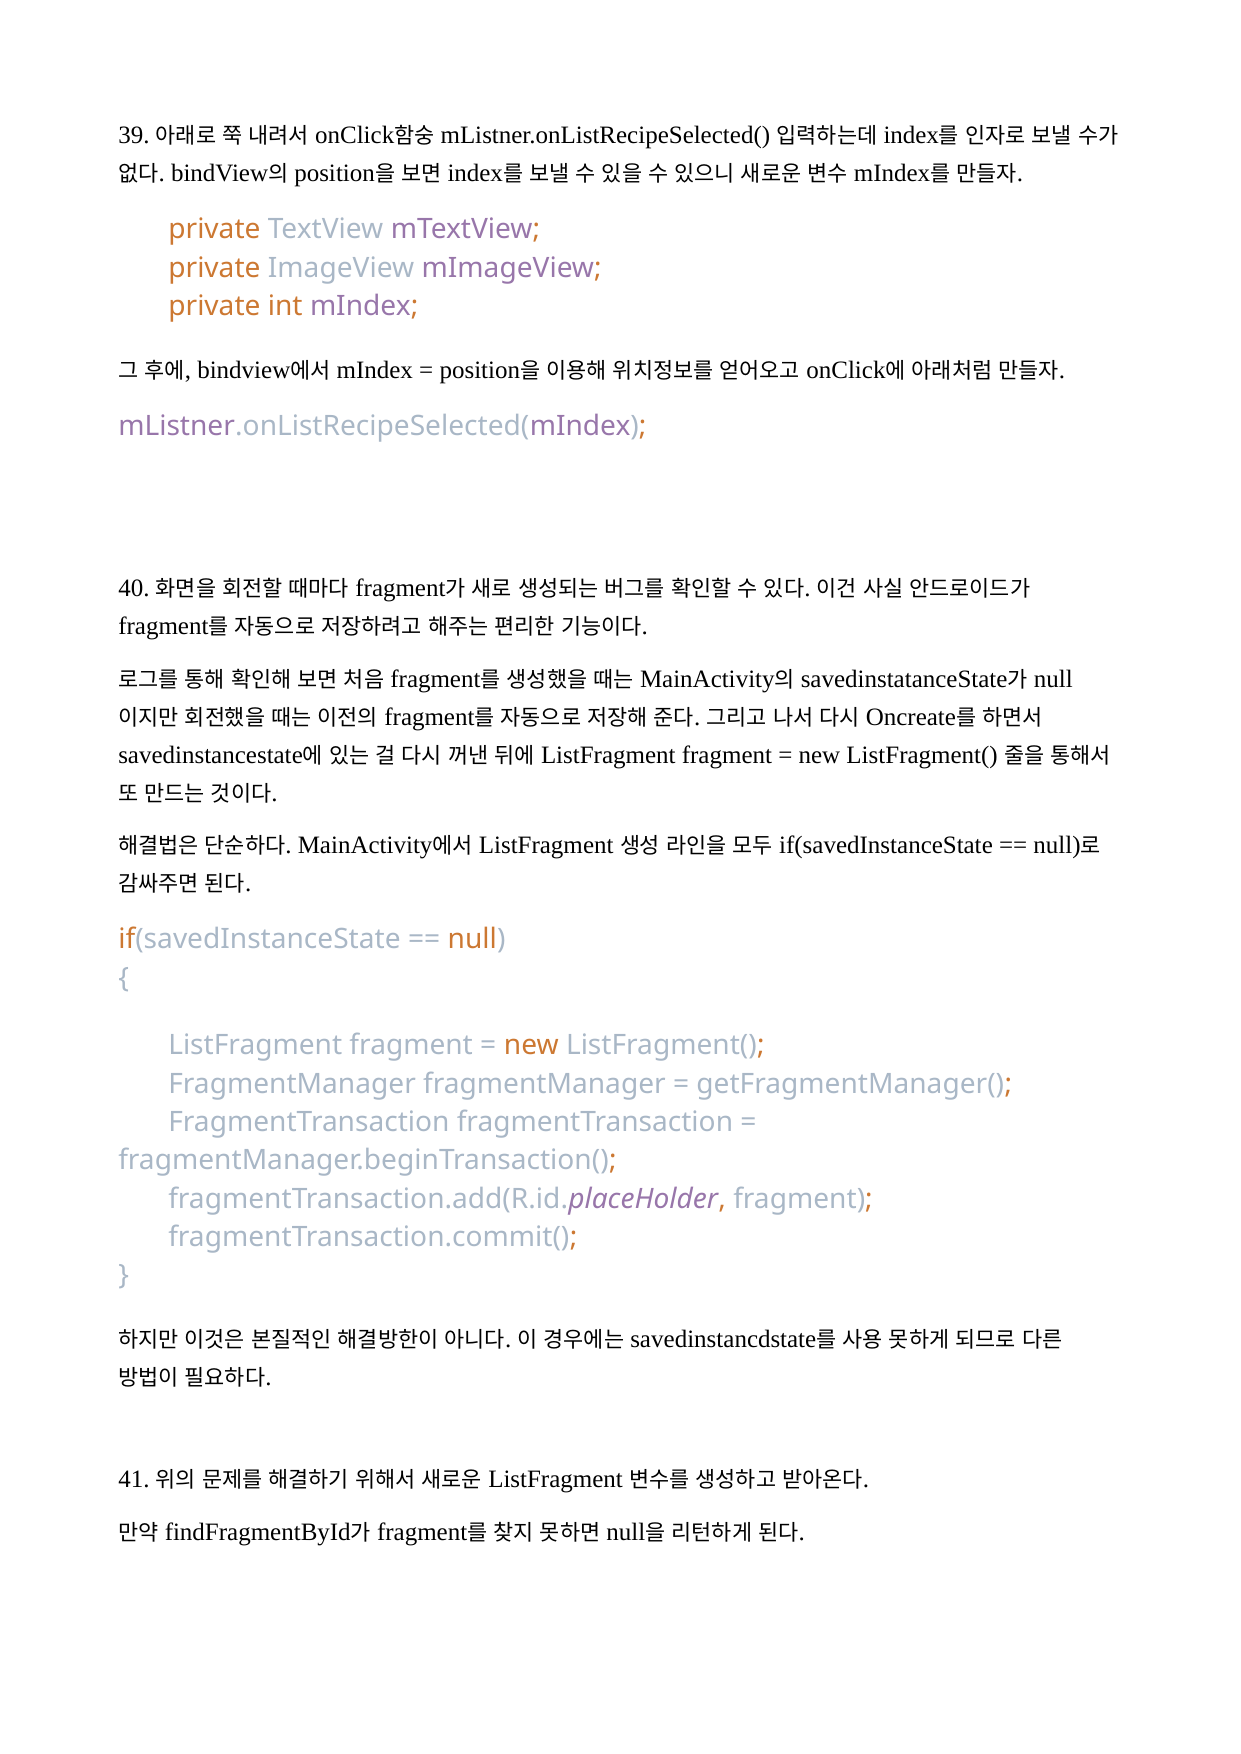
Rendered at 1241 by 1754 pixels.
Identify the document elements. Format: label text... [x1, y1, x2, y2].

text private ImageView mImageView; [118, 247, 1122, 285]
text fragmentTransaction.add(R.id.placeHolder, fragment); [118, 1178, 1122, 1216]
text 39. 아래로 쭉 내려서 onClick함숭 mListner.onListRecipeSelected() 입력하는데 index를 인자로 보낼 수가 없다. bindView의 position을 보면 index를 보낼 수 있을 수 있으니 새로운 변수 mIndex를 만들자. [118, 118, 1122, 188]
text ListFragment fragment = new ListFragment(); [118, 1025, 1122, 1063]
text fragmentTransaction.commit(); [118, 1216, 1122, 1255]
text 하지만 이것은 본질적인 해결방한이 아니다. 이 경우에는 savedinstancdstate를 사용 못하게 되므로 다른 방법이 필요하다. [118, 1322, 1122, 1392]
text 40. 화면을 회전할 때마다 fragment가 새로 생성되는 버그를 확인할 수 있다. 이건 사실 안드로이드가 fragment를 자동으로 저장하려고 해주는 편리한 기능이다. [118, 571, 1122, 641]
text FragmentTransaction fragmentTransaction = fragmentManager.beginTransaction(); [118, 1101, 1122, 1178]
text if(savedInstanceState == null) [118, 918, 1122, 957]
text 로그를 통해 확인해 보면 처음 fragment를 생성했을 때는 MainActivity의 savedinstatanceState가 null이지만 회전했을 때는 이전의 fragment를 자동으로 저장해 준다. 그리고 나서 다시 Oncreate를 하면서 savedinstancestate에 있는 걸 다시 꺼낸 뒤에 ListFragment fragment = new ListFragment() 줄을 통해서 또 만드는 것이다. [118, 662, 1122, 807]
text FragmentManager fragmentManager = getFragmentManager(); [118, 1063, 1122, 1101]
text { [118, 957, 1122, 995]
text } [118, 1255, 1122, 1293]
text 해결법은 단순하다. MainActivity에서 ListFragment 생성 라인을 모두 if(savedInstanceState == null)로 감싸주면 된다. [118, 828, 1122, 898]
text 그 후에, bindview에서 mIndex = position을 이용해 위치정보를 얻어오고 onClick에 아래처럼 만들자. [118, 353, 1122, 385]
text mListner.onListRecipeSelected(mIndex); [118, 406, 1122, 444]
text 41. 위의 문제를 해결하기 위해서 새로운 ListFragment 변수를 생성하고 받아온다. [118, 1462, 1122, 1494]
text private TextView mTextView; [118, 208, 1122, 247]
text private int mIndex; [118, 285, 1122, 323]
text 만약 findFragmentById가 fragment를 찾지 못하면 null을 리턴하게 된다. [118, 1514, 1122, 1546]
